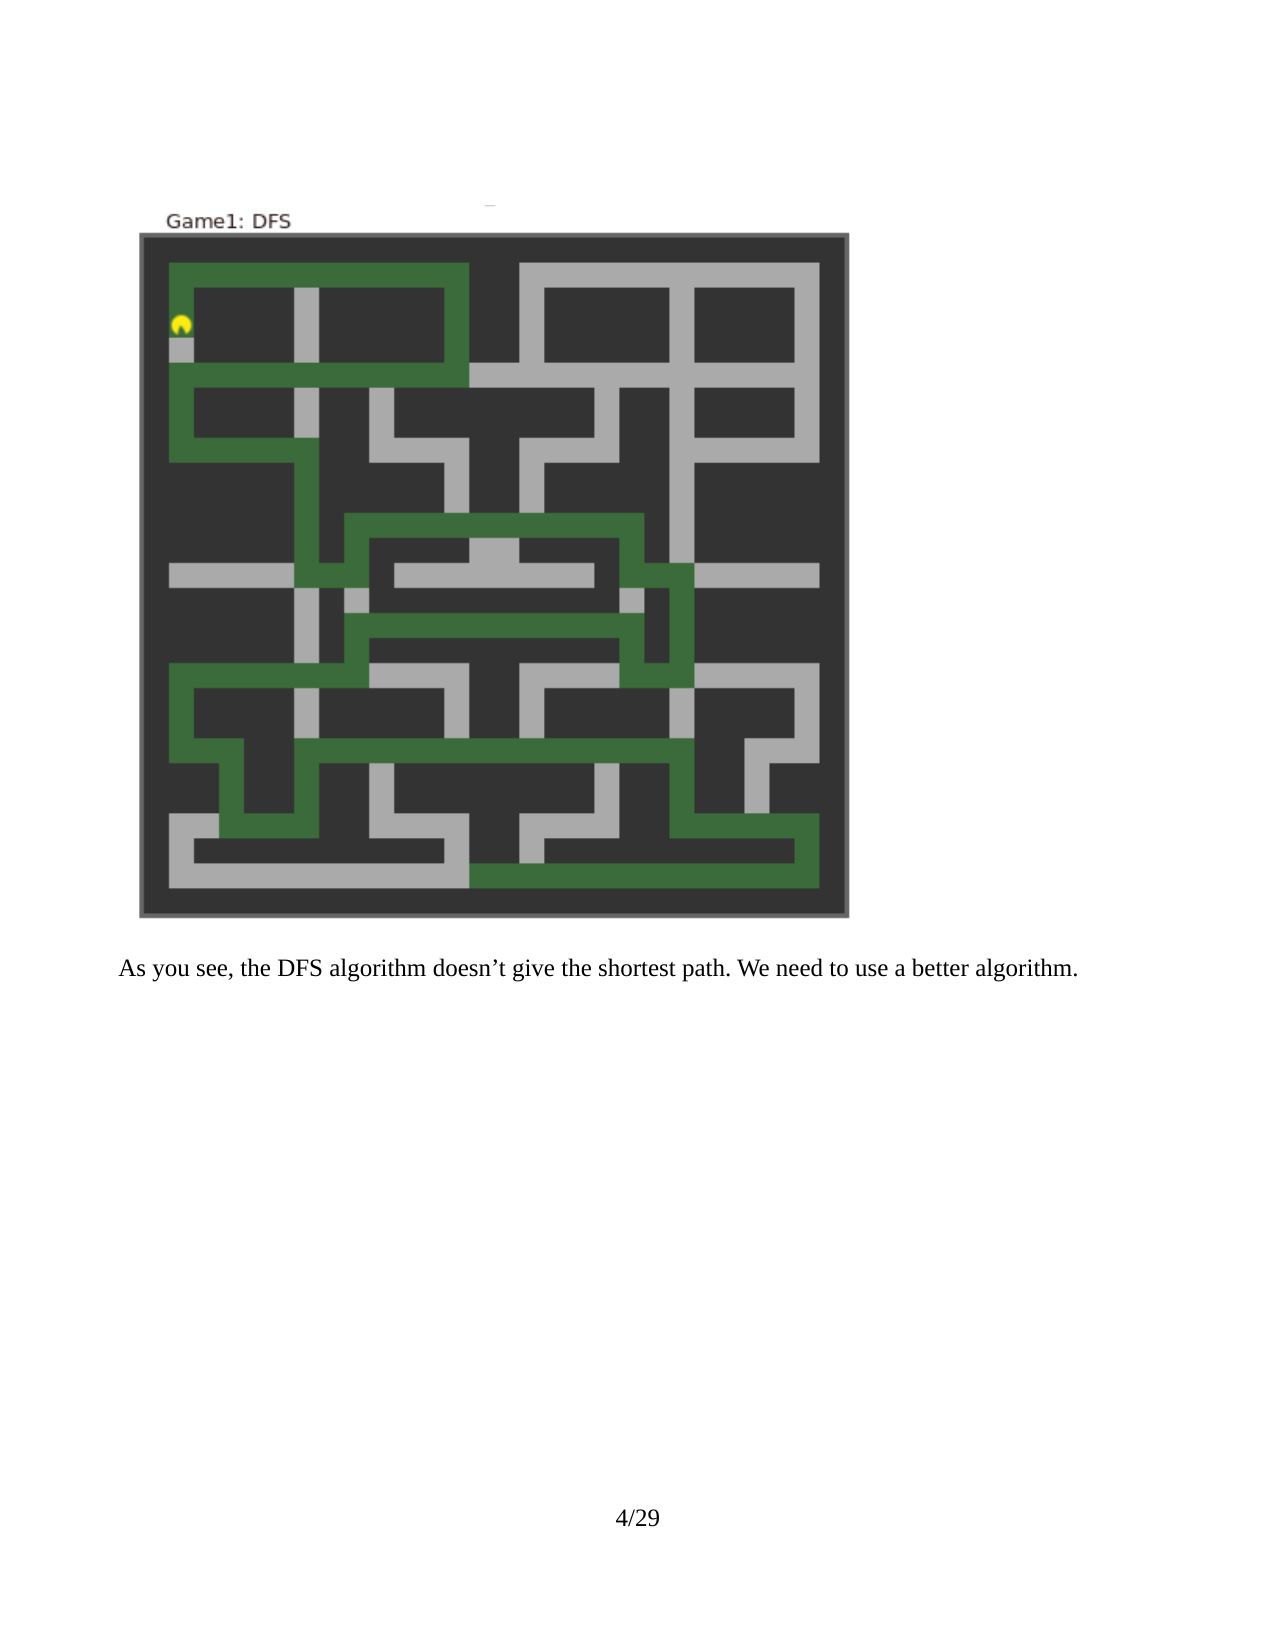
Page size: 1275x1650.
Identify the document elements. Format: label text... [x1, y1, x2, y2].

picture [138, 205, 862, 934]
text As you see, the DFS algorithm doesn’t give the shortest path. We need to use a better algorithm. [118, 953, 1157, 981]
